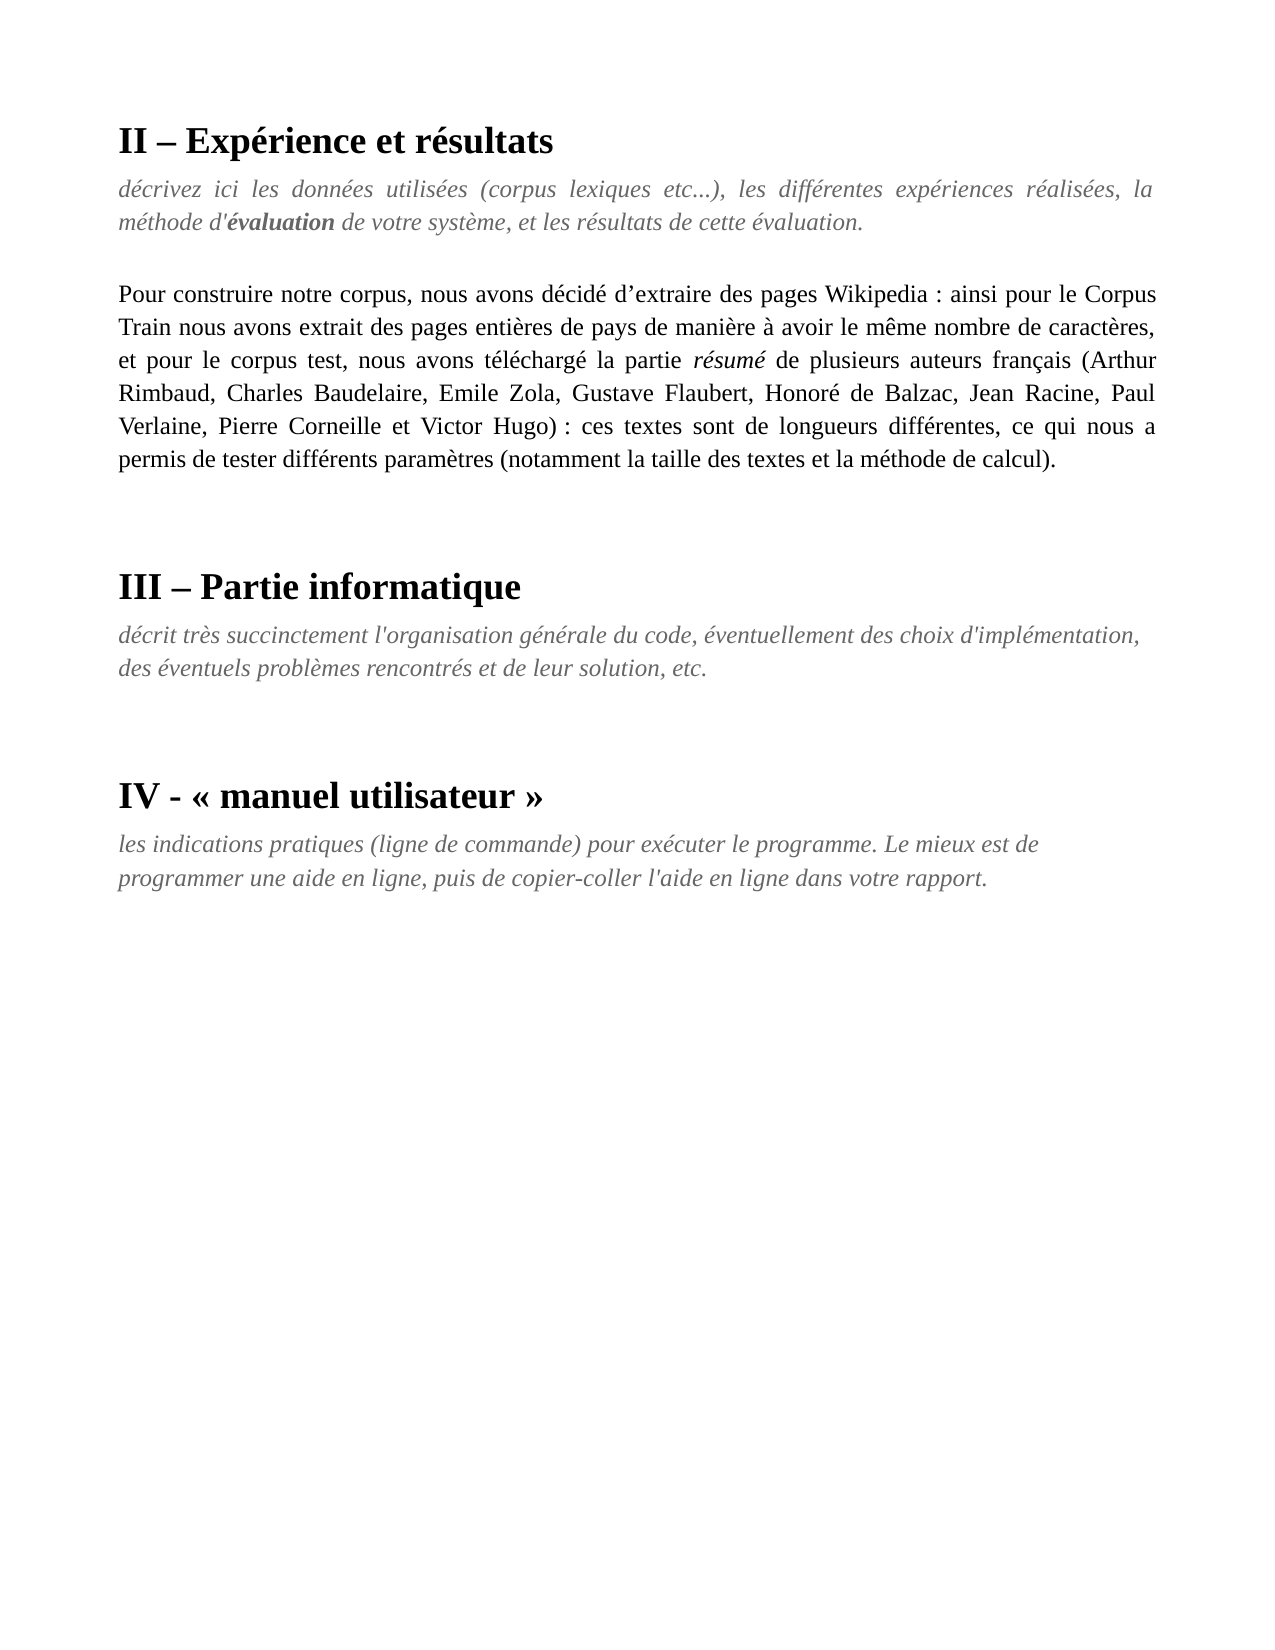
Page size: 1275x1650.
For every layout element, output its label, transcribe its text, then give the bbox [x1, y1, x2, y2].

text décrit très succinctement l'organisation générale du code, éventuellement des choix d'implémentation, des éventuels problèmes rencontrés et de leur solution, etc. [118, 620, 1157, 682]
subtitle II – Expérience et résultats [118, 118, 1157, 162]
text Pour construire notre corpus, nous avons décidé d’extraire des pages Wikipedia : ainsi pour le Corpus Train nous avons extrait des pages entières de pays de manière à avoir le même nombre de caractères, et pour le corpus test, nous avons téléchargé la partie résumé de plusieurs auteurs français (Arthur Rimbaud, Charles Baudelaire, Emile Zola, Gustave Flaubert, Honoré de Balzac, Jean Racine, Paul Verlaine, Pierre Corneille et Victor Hugo) : ces textes sont de longueurs différentes, ce qui nous a permis de tester différents paramètres (notamment la taille des textes et la méthode de calcul). [118, 279, 1157, 473]
text décrivez ici les données utilisées (corpus lexiques etc...), les différentes expériences réalisées, la méthode d'évaluation de votre système, et les résultats de cette évaluation. [118, 174, 1157, 236]
subtitle IV - « manuel utilisateur » [118, 773, 1157, 817]
subtitle III – Partie informatique [118, 564, 1157, 608]
text les indications pratiques (ligne de commande) pour exécuter le programme. Le mieux est de programmer une aide en ligne, puis de copier-coller l'aide en ligne dans votre rapport. [118, 829, 1157, 891]
